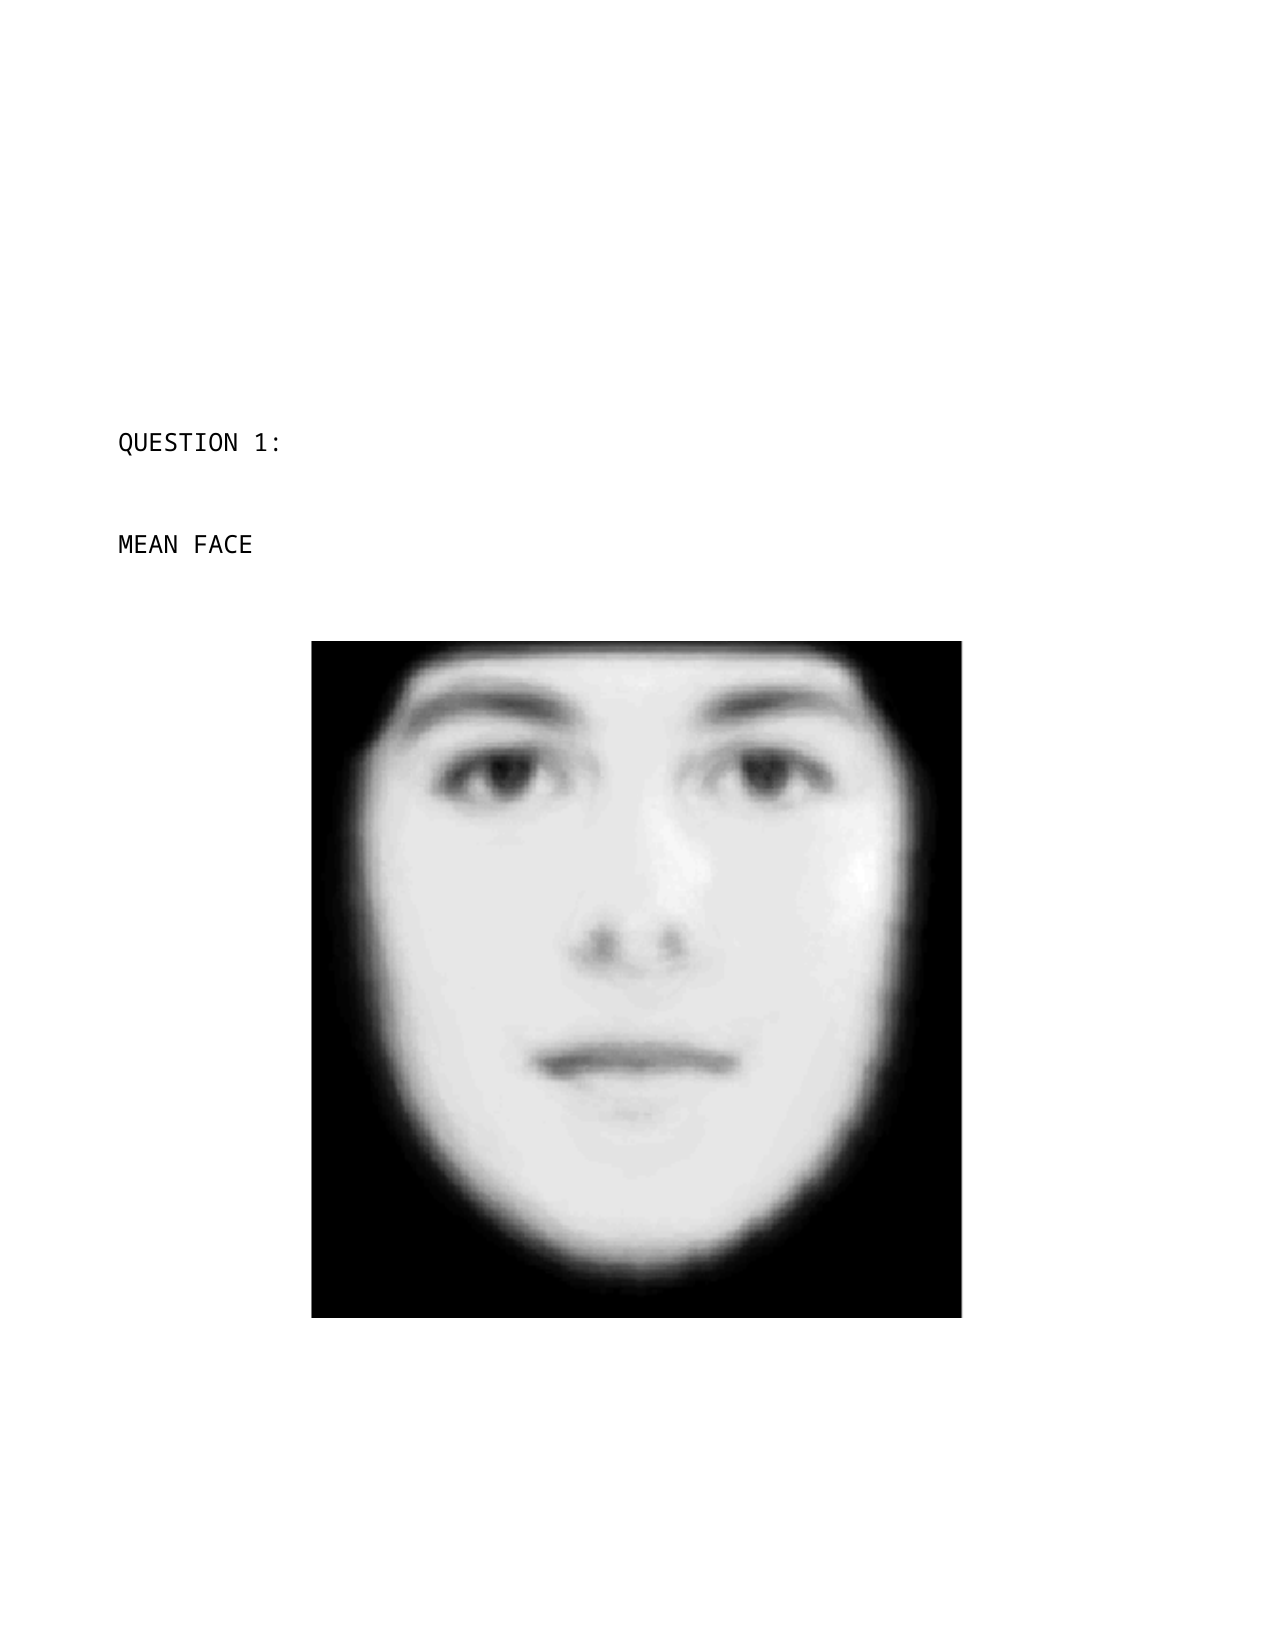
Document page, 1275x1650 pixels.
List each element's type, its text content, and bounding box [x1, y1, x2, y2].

text MEAN FACE [118, 527, 1157, 561]
picture [310, 641, 964, 1318]
text QUESTION 1: [118, 425, 1157, 459]
